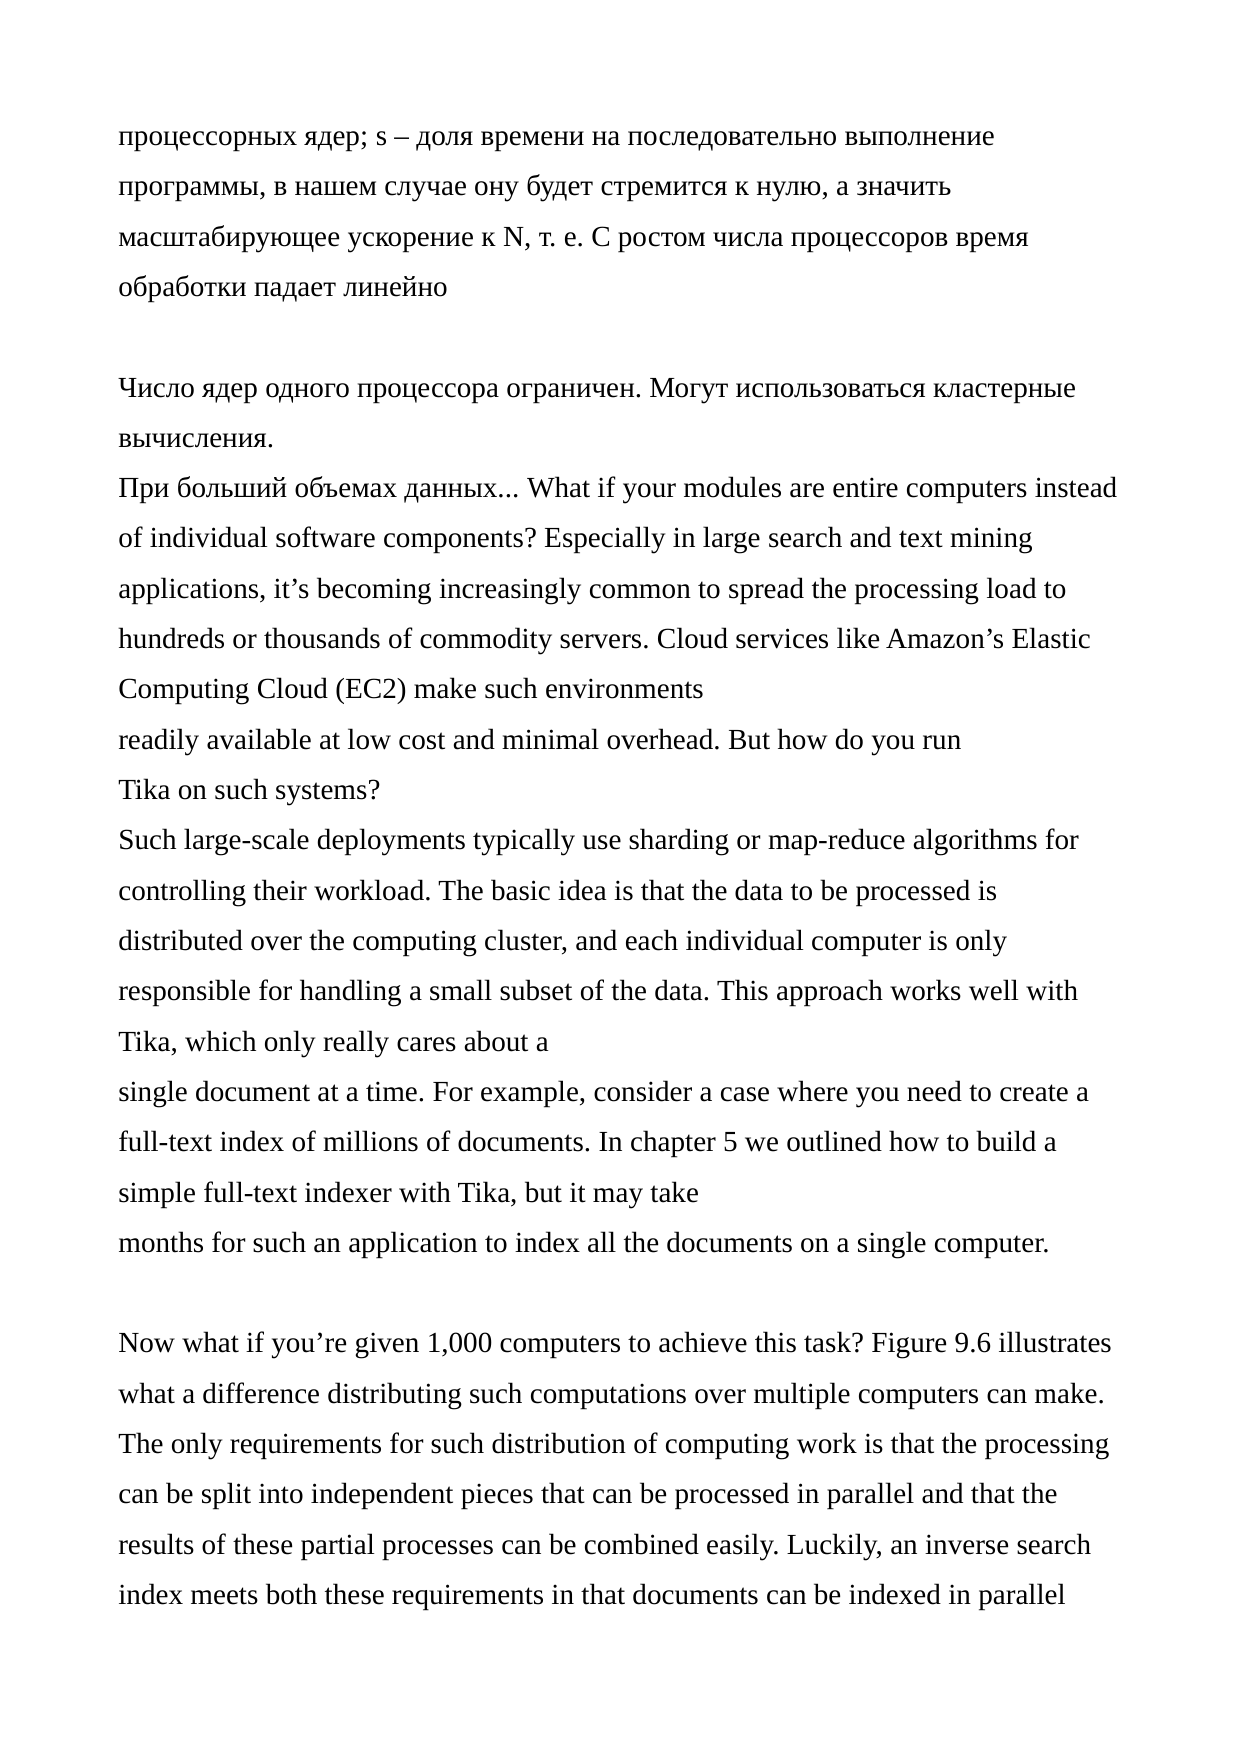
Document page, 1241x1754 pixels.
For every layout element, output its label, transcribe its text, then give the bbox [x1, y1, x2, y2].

text процессорных ядер; s – доля времени на последовательно выполнение программы, в нашем случае ону будет стремится к нулю, а значить масштабирующее ускорение к N, т. е. С ростом числа процессоров время обработки падает линейно [118, 118, 1122, 303]
text Число ядер одного процессора ограничен. Могут использоваться кластерные вычисления. [118, 370, 1122, 453]
text Such large-scale deployments typically use sharding or map-reduce algorithms for controlling their workload. The basic idea is that the data to be processed is distributed over the computing cluster, and each individual computer is only responsible for handling a small subset of the data. This approach works well with Tika, which only really cares about a [118, 822, 1122, 1057]
text index meets both these requirements in that documents can be indexed in parallel [118, 1577, 1122, 1611]
text single document at a time. For example, consider a case where you need to create a full-text index of millions of documents. In chapter 5 we outlined how to build a simple full-text indexer with Tika, but it may take [118, 1074, 1122, 1208]
text При больший объемах данных... What if your modules are entire computers instead of individual software components? Especially in large search and text mining applications, it’s becoming increasingly common to spread the processing load to hundreds or thousands of commodity servers. Cloud services like Amazon’s Elastic Computing Cloud (EC2) make such environments [118, 470, 1122, 705]
text Tika on such systems? [118, 772, 1122, 806]
text can be split into independent pieces that can be processed in parallel and that the [118, 1477, 1122, 1510]
text The only requirements for such distribution of computing work is that the processing [118, 1426, 1122, 1460]
text Now what if you’re given 1,000 computers to achieve this task? Figure 9.6 illustrates [118, 1326, 1122, 1359]
text readily available at low cost and minimal overhead. But how do you run [118, 722, 1122, 755]
text results of these partial processes can be combined easily. Luckily, an inverse search [118, 1527, 1122, 1560]
text what a difference distributing such computations over multiple computers can make. [118, 1376, 1122, 1409]
text months for such an application to index all the documents on a single computer. [118, 1225, 1122, 1258]
